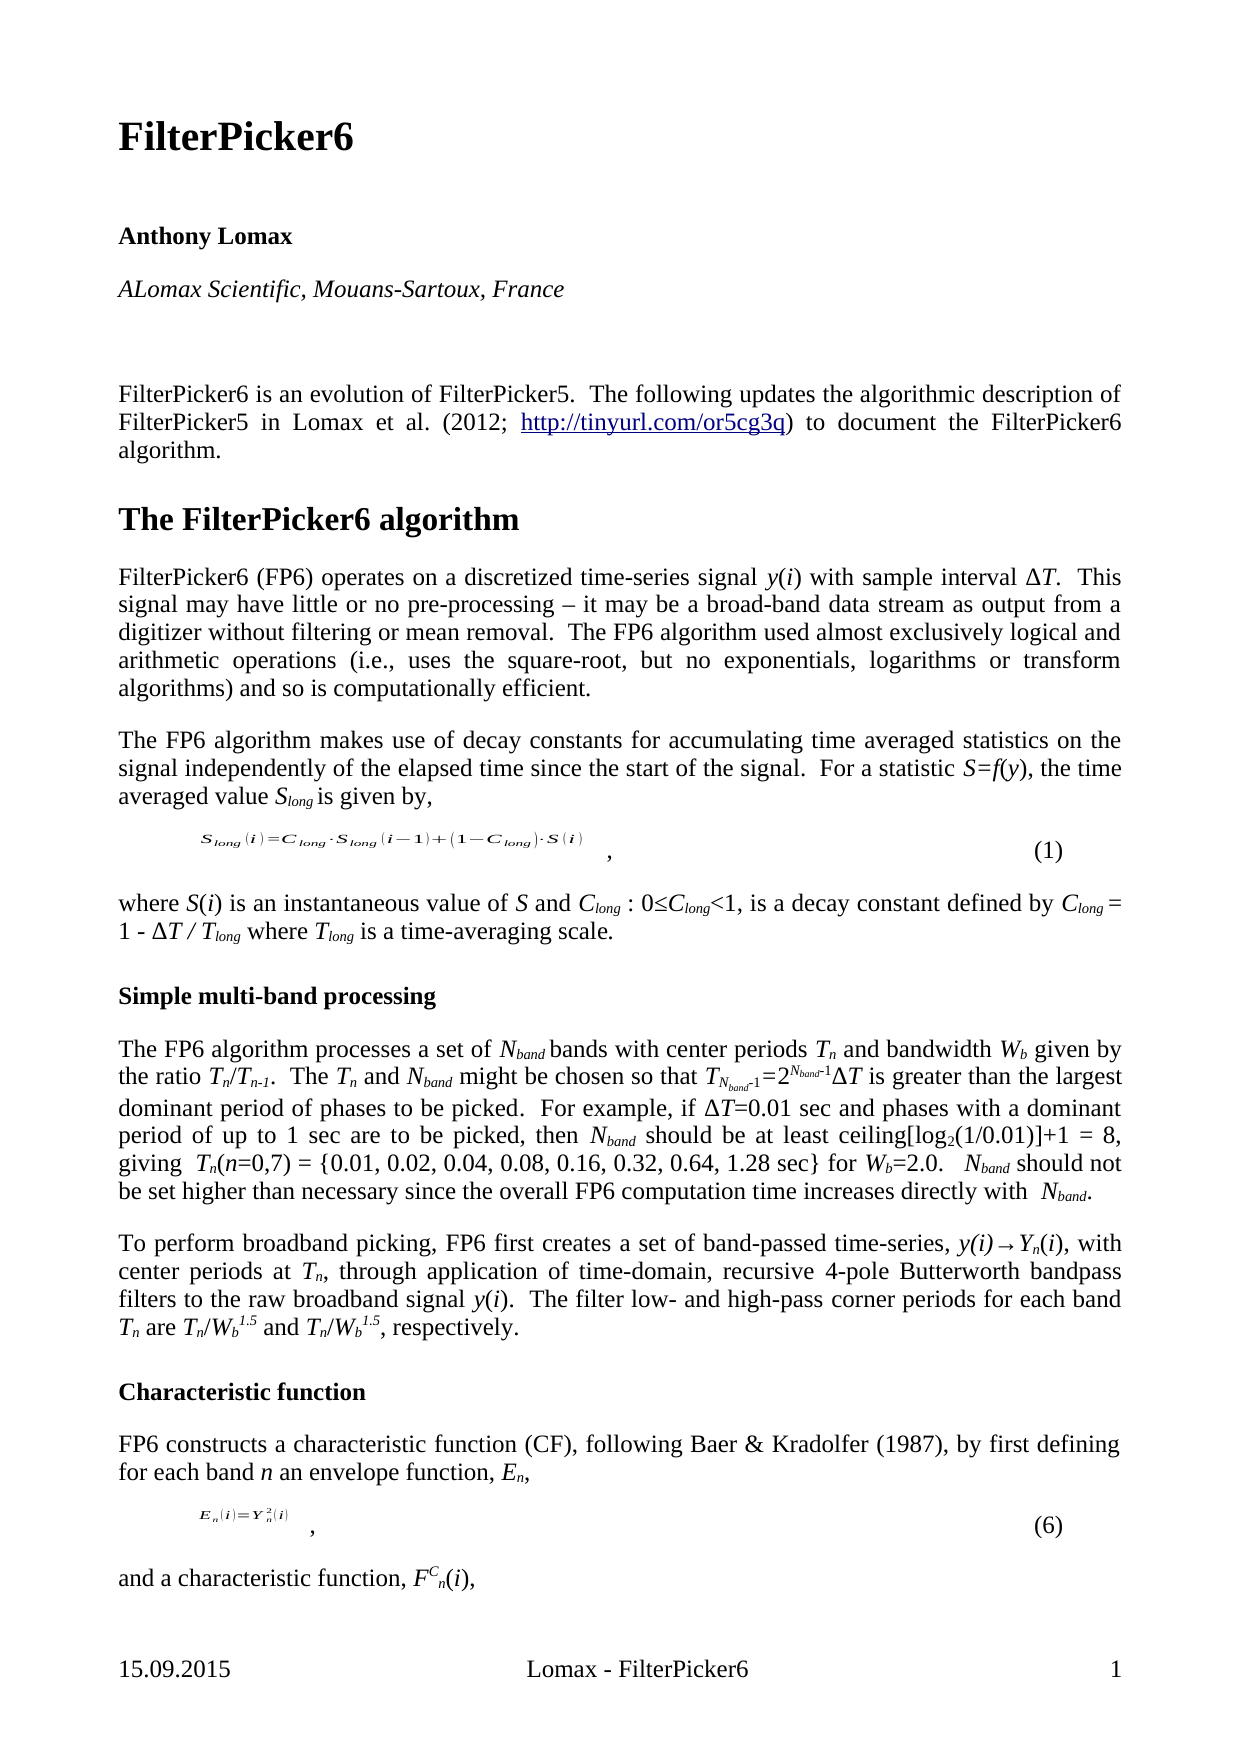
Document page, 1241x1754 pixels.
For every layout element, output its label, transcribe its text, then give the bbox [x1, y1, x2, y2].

subtitle Simple multi-band processing [118, 982, 1122, 1010]
subtitle The FilterPicker6 algorithm [118, 501, 1122, 538]
subtitle Characteristic function [118, 1378, 1122, 1406]
subtitle Anthony Lomax [118, 222, 1122, 250]
text The FP6 algorithm makes use of decay constants for accumulating time averaged statistics on the signal independently of the elapsed time since the start of the signal. For a statistic S=f(y), the time averaged value Slong is given by, [118, 726, 1122, 809]
text , (1) [177, 822, 1122, 864]
text To perform broadband picking, FP6 first creates a set of band-passed time-series, y(i)→Yn(i), with center periods at Tn, through application of time-domain, recursive 4-pole Butterworth bandpass filters to the raw broadband signal y(i). The filter low- and high-pass corner periods for each band Tn are Tn/Wb1.5 and Tn/Wb1.5, respectively. [118, 1229, 1122, 1340]
title FilterPicker6 [118, 114, 1122, 160]
text FilterPicker6 (FP6) operates on a discretized time-series signal y(i) with sample interval ΔT. This signal may have little or no pre-processing – it may be a broad-band data stream as output from a digitizer without filtering or mean removal. The FP6 algorithm used almost exclusively logical and arithmetic operations (i.e., uses the square-root, but no exponentials, logarithms or transform algorithms) and so is computationally efficient. [118, 563, 1122, 701]
text , (6) [177, 1498, 1122, 1539]
text and a characteristic function, FCn(i), [118, 1564, 1122, 1591]
text FP6 constructs a characteristic function (CF), following Baer & Kradolfer (1987), by first defining for each band n an envelope function, En, [118, 1431, 1122, 1486]
text where S(i) is an instantaneous value of S and Clong : 0≤Clong<1, is a decay constant defined by Clong = 1 - ΔT / Tlong where Tlong is a time-averaging scale. [118, 889, 1122, 944]
text FilterPicker6 is an evolution of FilterPicker5. The following updates the algorithmic description of FilterPicker5 in Lomax et al. (2012; http://tinyurl.com/or5cg3q) to document the FilterPicker6 algorithm. [118, 380, 1122, 463]
text The FP6 algorithm processes a set of Nband bands with center periods Tn and bandwidth Wb given by the ratio Tn/Tn-1. The Tn and Nband might be chosen so that TNband-1=2Nband-1ΔT is greater than the largest dominant period of phases to be picked. For example, if ΔT=0.01 sec and phases with a dominant period of up to 1 sec are to be picked, then Nband should be at least ceiling[log2(1/0.01)]+1 = 8, giving Tn(n=0,7) = {0.01, 0.02, 0.04, 0.08, 0.16, 0.32, 0.64, 1.28 sec} for Wb=2.0. Nband should not be set higher than necessary since the overall FP6 computation time increases directly with Nband. [118, 1035, 1122, 1204]
text ALomax Scientific, Mouans-Sartoux, France [118, 275, 1122, 303]
